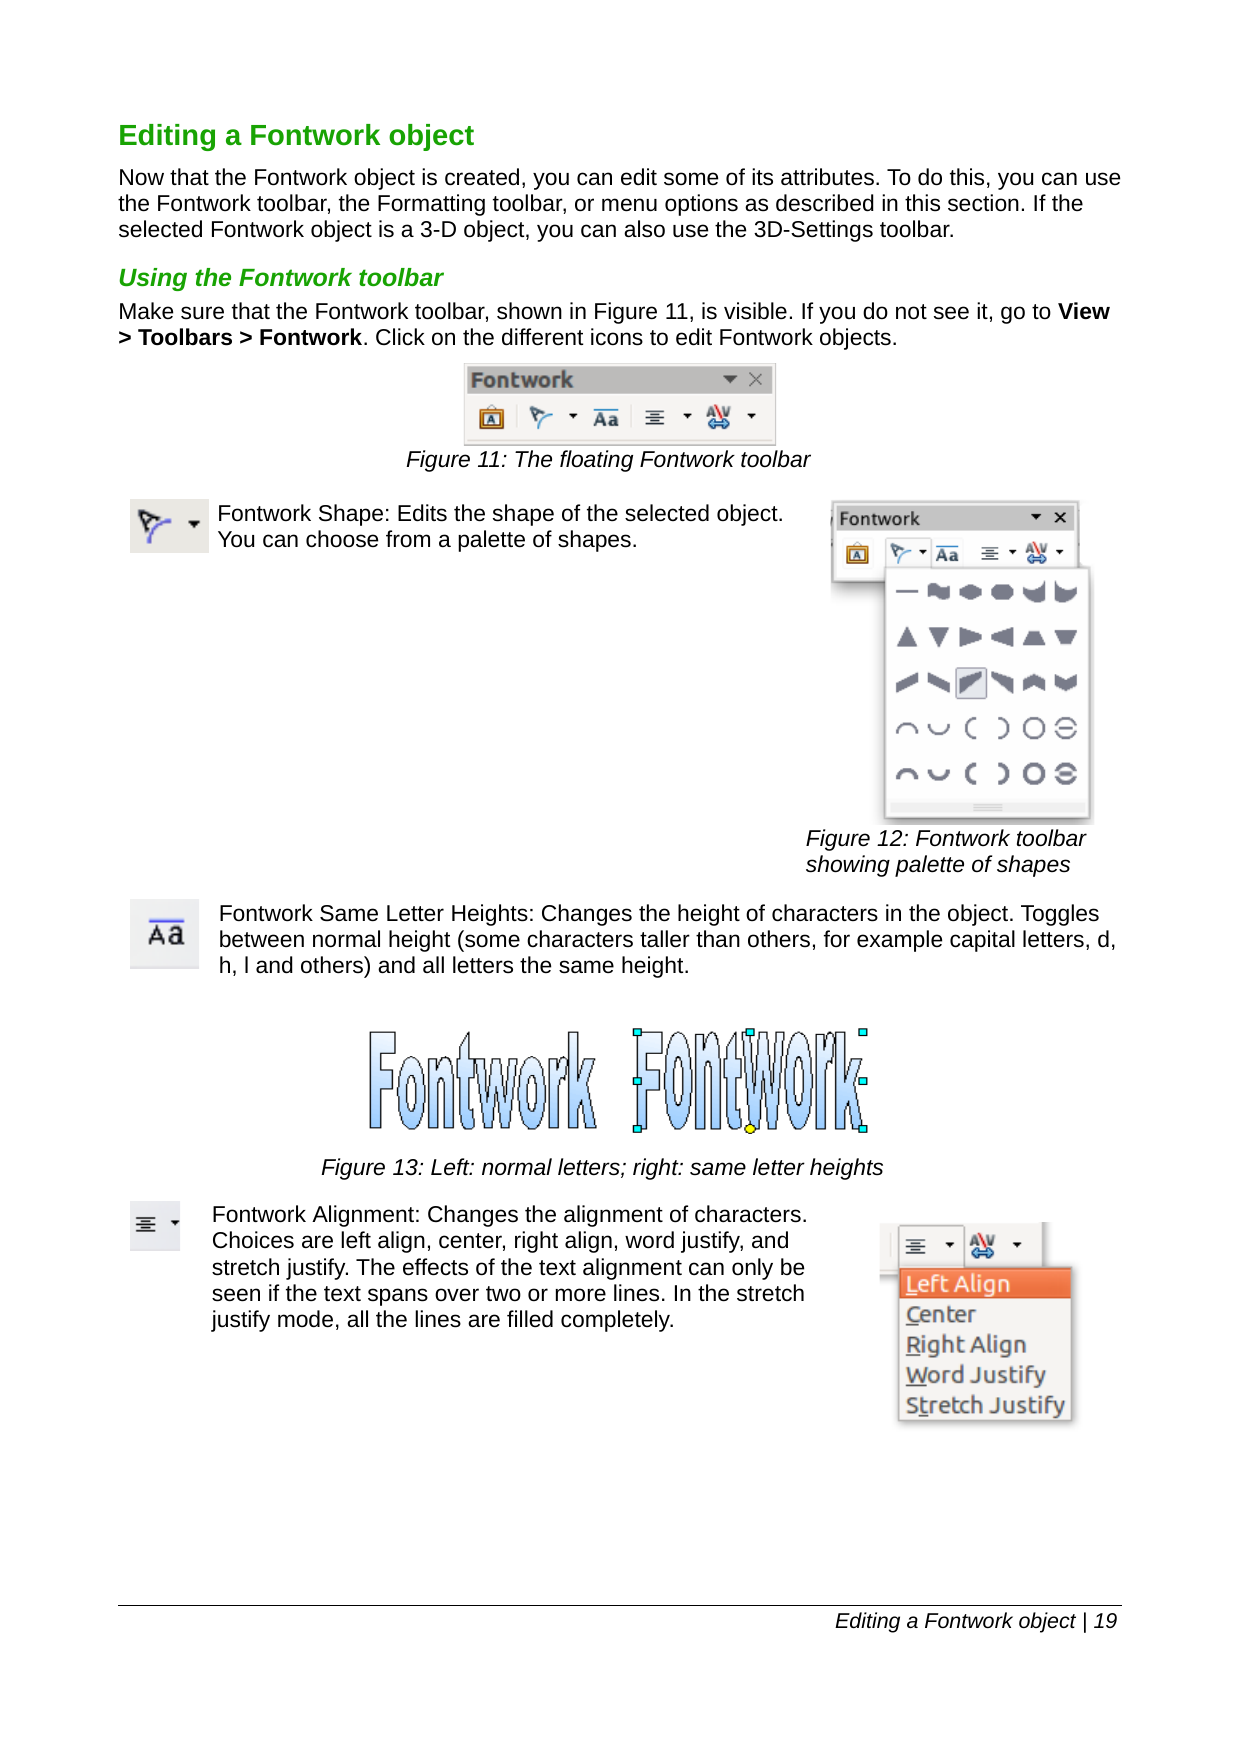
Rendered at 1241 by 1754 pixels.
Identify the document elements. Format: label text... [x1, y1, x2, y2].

picture [879, 1222, 1087, 1436]
table_header [118, 1201, 212, 1462]
table_header Fontwork Same Letter Heights: Changes the height of characters in the object. Toggles between normal height (some characters taller than others, for example capital letters, d, h, l and others) and all letters the same height. [219, 900, 1123, 994]
picture [830, 499, 1095, 825]
picture [463, 363, 777, 446]
table_header [797, 825, 1128, 899]
table_header [1095, 500, 1128, 824]
table_header [118, 900, 218, 994]
text Make sure that the Fontwork toolbar, shown in Figure 11, is visible. If you do not see it, go to View > Toolbars > Fontwork. Click on the different icons to edit Fontwork objects. [118, 298, 1122, 351]
table_header Fontwork Alignment: Changes the alignment of characters. Choices are left align, center, right align, word justify, and stretch justify. The effects of the text alignment can only be seen if the text spans over two or more lines. In the stretch justify mode, all the lines are filled completely. [212, 1201, 849, 1462]
subtitle Using the Fontwork toolbar [118, 263, 1122, 292]
text Figure 11: The floating Fontwork toolbar [406, 363, 834, 472]
table_header [118, 500, 217, 899]
table_header Fontwork Shape: Edits the shape of the selected object. You can choose from a palette of shapes. [217, 500, 797, 899]
picture [130, 499, 209, 553]
table_header [797, 500, 830, 824]
text Now that the Fontwork object is created, you can edit some of its attributes. To do this, you can use the Fontwork toolbar, the Formatting toolbar, or menu options as described in this section. If the selected Fontwork object is a 3-D object, you can also use the 3D-Settings toolbar. [118, 163, 1122, 242]
text Figure 13: Left: normal letters; right: same letter heights [321, 1006, 919, 1180]
table_header [849, 1201, 1122, 1462]
picture [353, 1006, 887, 1154]
picture [130, 899, 200, 969]
picture [130, 1201, 181, 1251]
subtitle Editing a Fontwork object [118, 118, 1122, 152]
